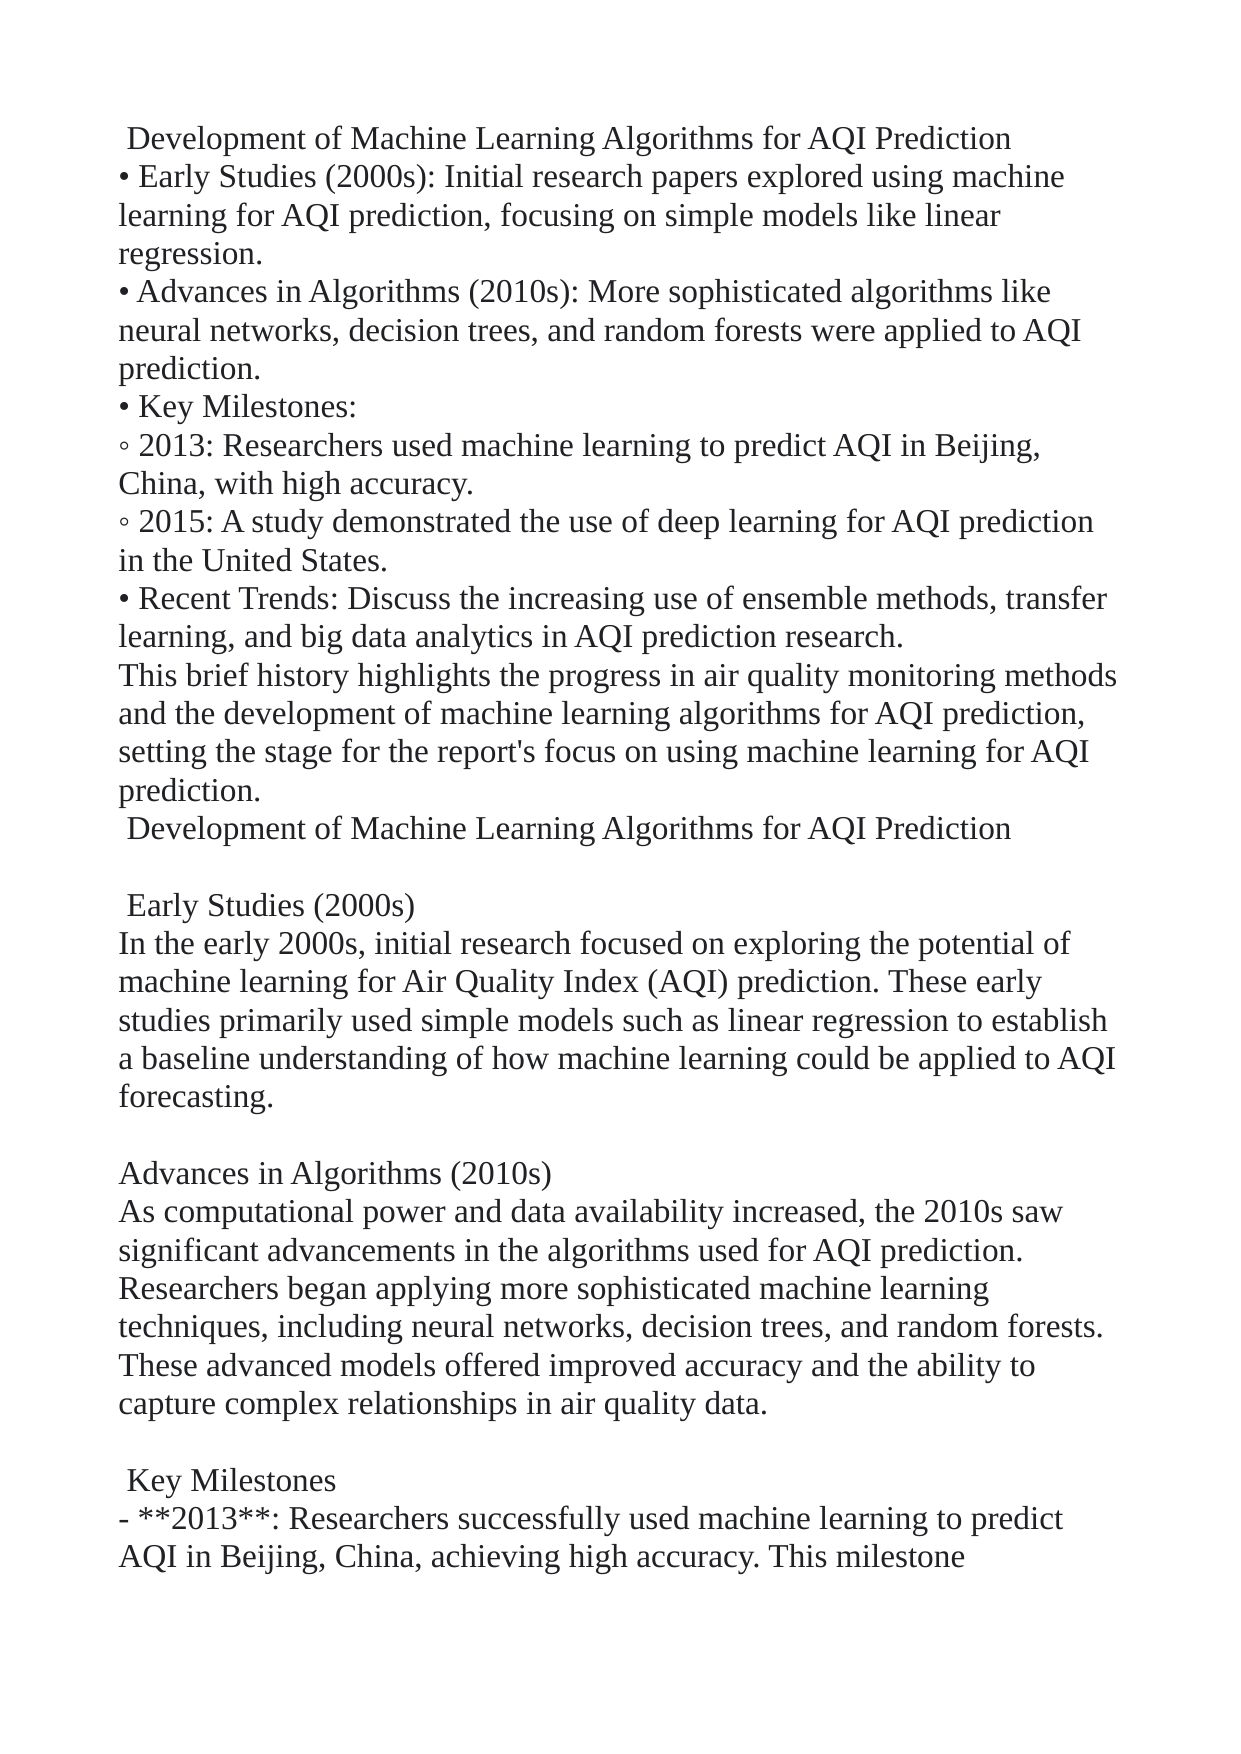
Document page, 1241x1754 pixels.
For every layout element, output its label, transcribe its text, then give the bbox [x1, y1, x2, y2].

text - **2013**: Researchers successfully used machine learning to predict AQI in Beijing, China, achieving high accuracy. This milestone [118, 1498, 1122, 1575]
text Development of Machine Learning Algorithms for AQI Prediction • Early Studies (2000s): Initial research papers explored using machine learning for AQI prediction, focusing on simple models like linear regression. • Advances in Algorithms (2010s): More sophisticated algorithms like neural networks, decision trees, and random forests were applied to AQI prediction. • Key Milestones: ◦ 2013: Researchers used machine learning to predict AQI in Beijing, China, with high accuracy. ◦ 2015: A study demonstrated the use of deep learning for AQI prediction in the United States. • Recent Trends: Discuss the increasing use of ensemble methods, transfer learning, and big data analytics in AQI prediction research. This brief history highlights the progress in air quality monitoring methods and the development of machine learning algorithms for AQI prediction, setting the stage for the report's focus on using machine learning for AQI prediction. [118, 118, 1122, 808]
text Development of Machine Learning Algorithms for AQI Prediction [118, 808, 1122, 846]
text As computational power and data availability increased, the 2010s saw significant advancements in the algorithms used for AQI prediction. Researchers began applying more sophisticated machine learning techniques, including neural networks, decision trees, and random forests. These advanced models offered improved accuracy and the ability to capture complex relationships in air quality data. [118, 1191, 1122, 1421]
text In the early 2000s, initial research focused on exploring the potential of machine learning for Air Quality Index (AQI) prediction. These early studies primarily used simple models such as linear regression to establish a baseline understanding of how machine learning could be applied to AQI forecasting. [118, 923, 1122, 1115]
text Advances in Algorithms (2010s) [118, 1153, 1122, 1191]
text Early Studies (2000s) [118, 885, 1122, 923]
text Key Milestones [118, 1460, 1122, 1498]
